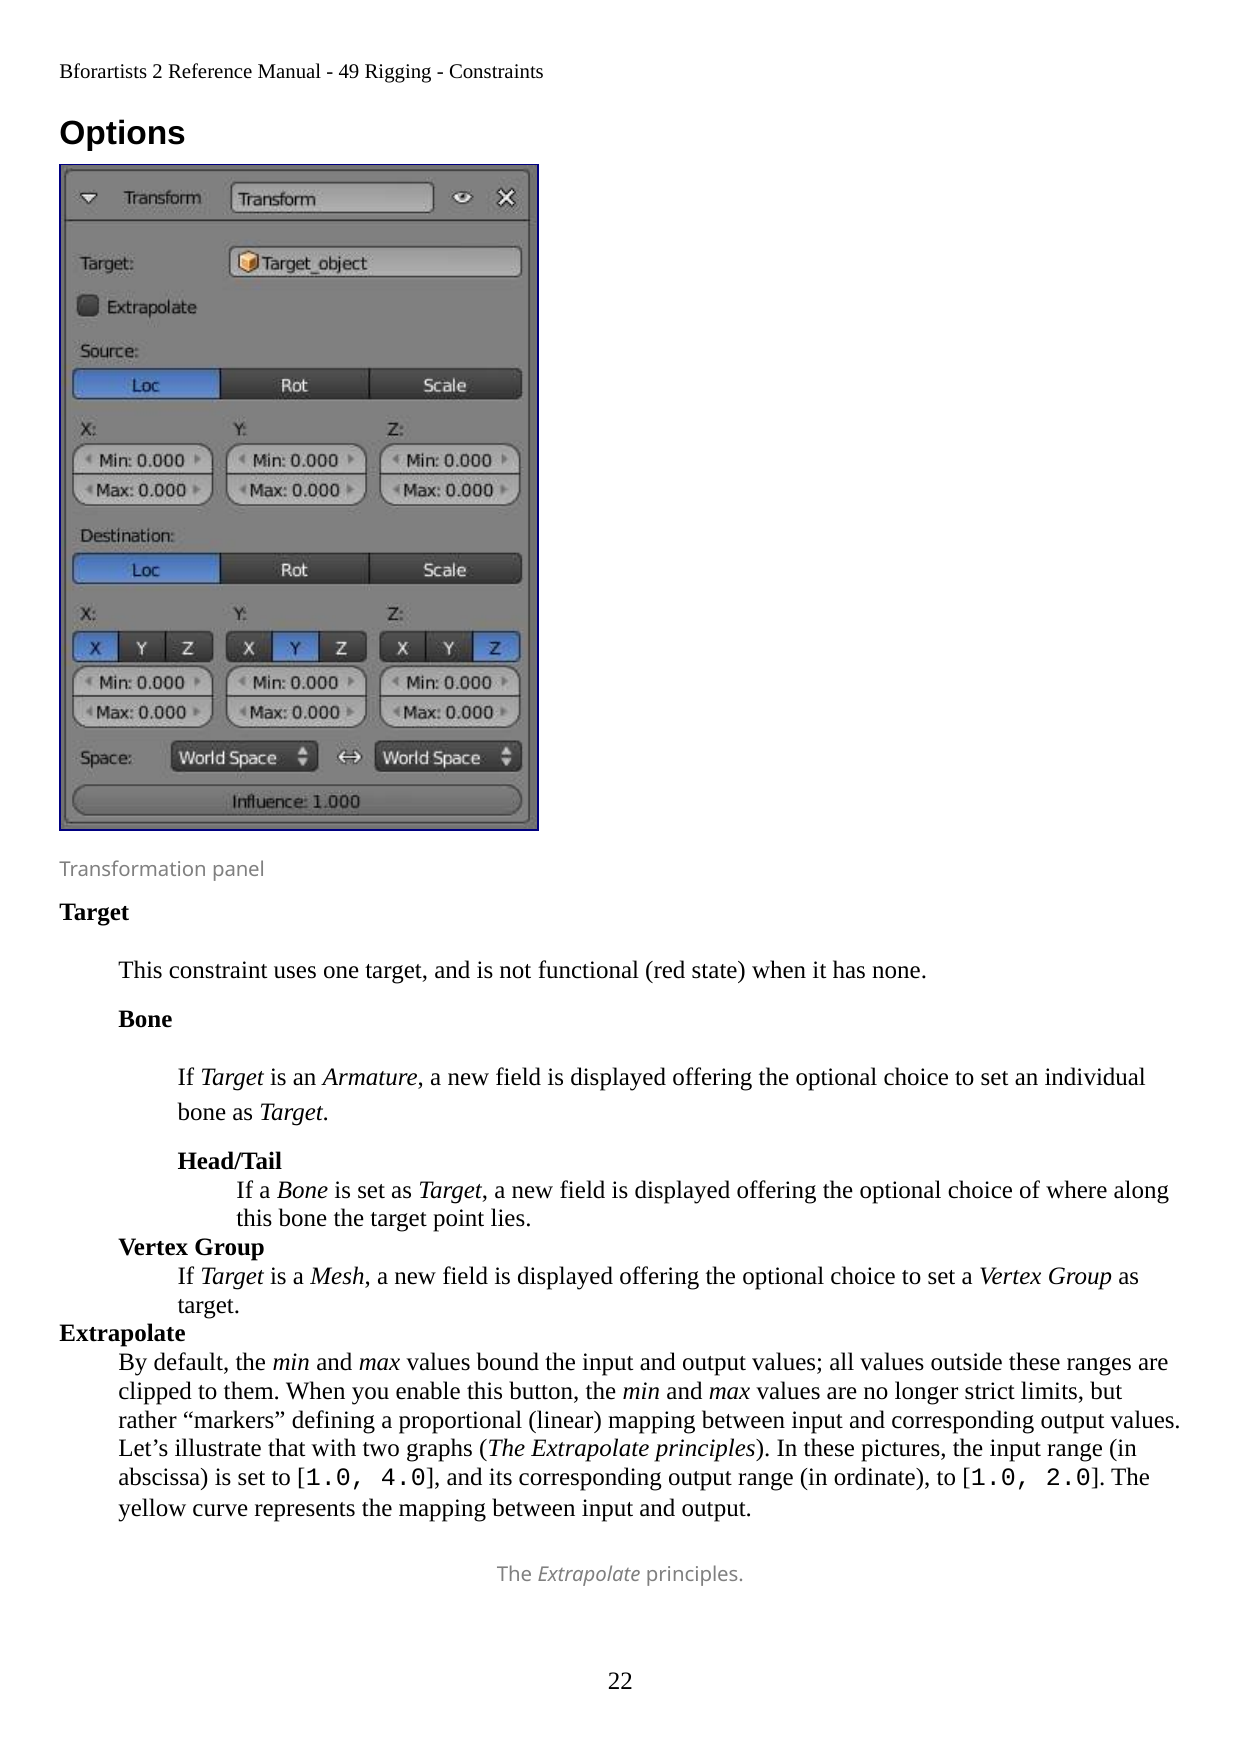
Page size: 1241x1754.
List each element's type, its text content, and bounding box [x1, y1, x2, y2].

list If Target is a Mesh, a new field is displayed offering the optional choice to set a Vertex Group as target. [177, 1261, 1181, 1318]
text Transformation panel [59, 851, 1181, 882]
list By default, the min and max values bound the input and output values; all values outside these ranges are clipped to them. When you enable this button, the min and max values are no longer strict limits, but rather “markers” defining a proportional (linear) mapping between input and corresponding output values. Let’s illustrate that with two graphs (The Extrapolate principles). In these pictures, the input range (in abscissa) is set to [1.0, 4.0], and its corresponding output range (in ordinate), to [1.0, 2.0]. The yellow curve represents the mapping between input and output. [118, 1347, 1181, 1522]
text This constraint uses one target, and is not functional (red state) when it has none. [118, 955, 1181, 984]
subtitle Head/Tail [177, 1146, 1181, 1175]
text If Target is an Armature, a new field is displayed offering the optional choice to set an individual bone as Target. [177, 1062, 1181, 1126]
subtitle Target [59, 897, 1181, 926]
subtitle Extrapolate [59, 1318, 1181, 1347]
subtitle Vertex Group [118, 1232, 1181, 1261]
text The Extrapolate principles. [59, 1556, 1181, 1587]
subtitle Options [59, 113, 1181, 151]
list If a Bone is set as Target, a new field is displayed offering the optional choice of where along this bone the target point lies. [236, 1175, 1181, 1232]
picture [61, 165, 537, 829]
subtitle Bone [118, 1004, 1181, 1033]
